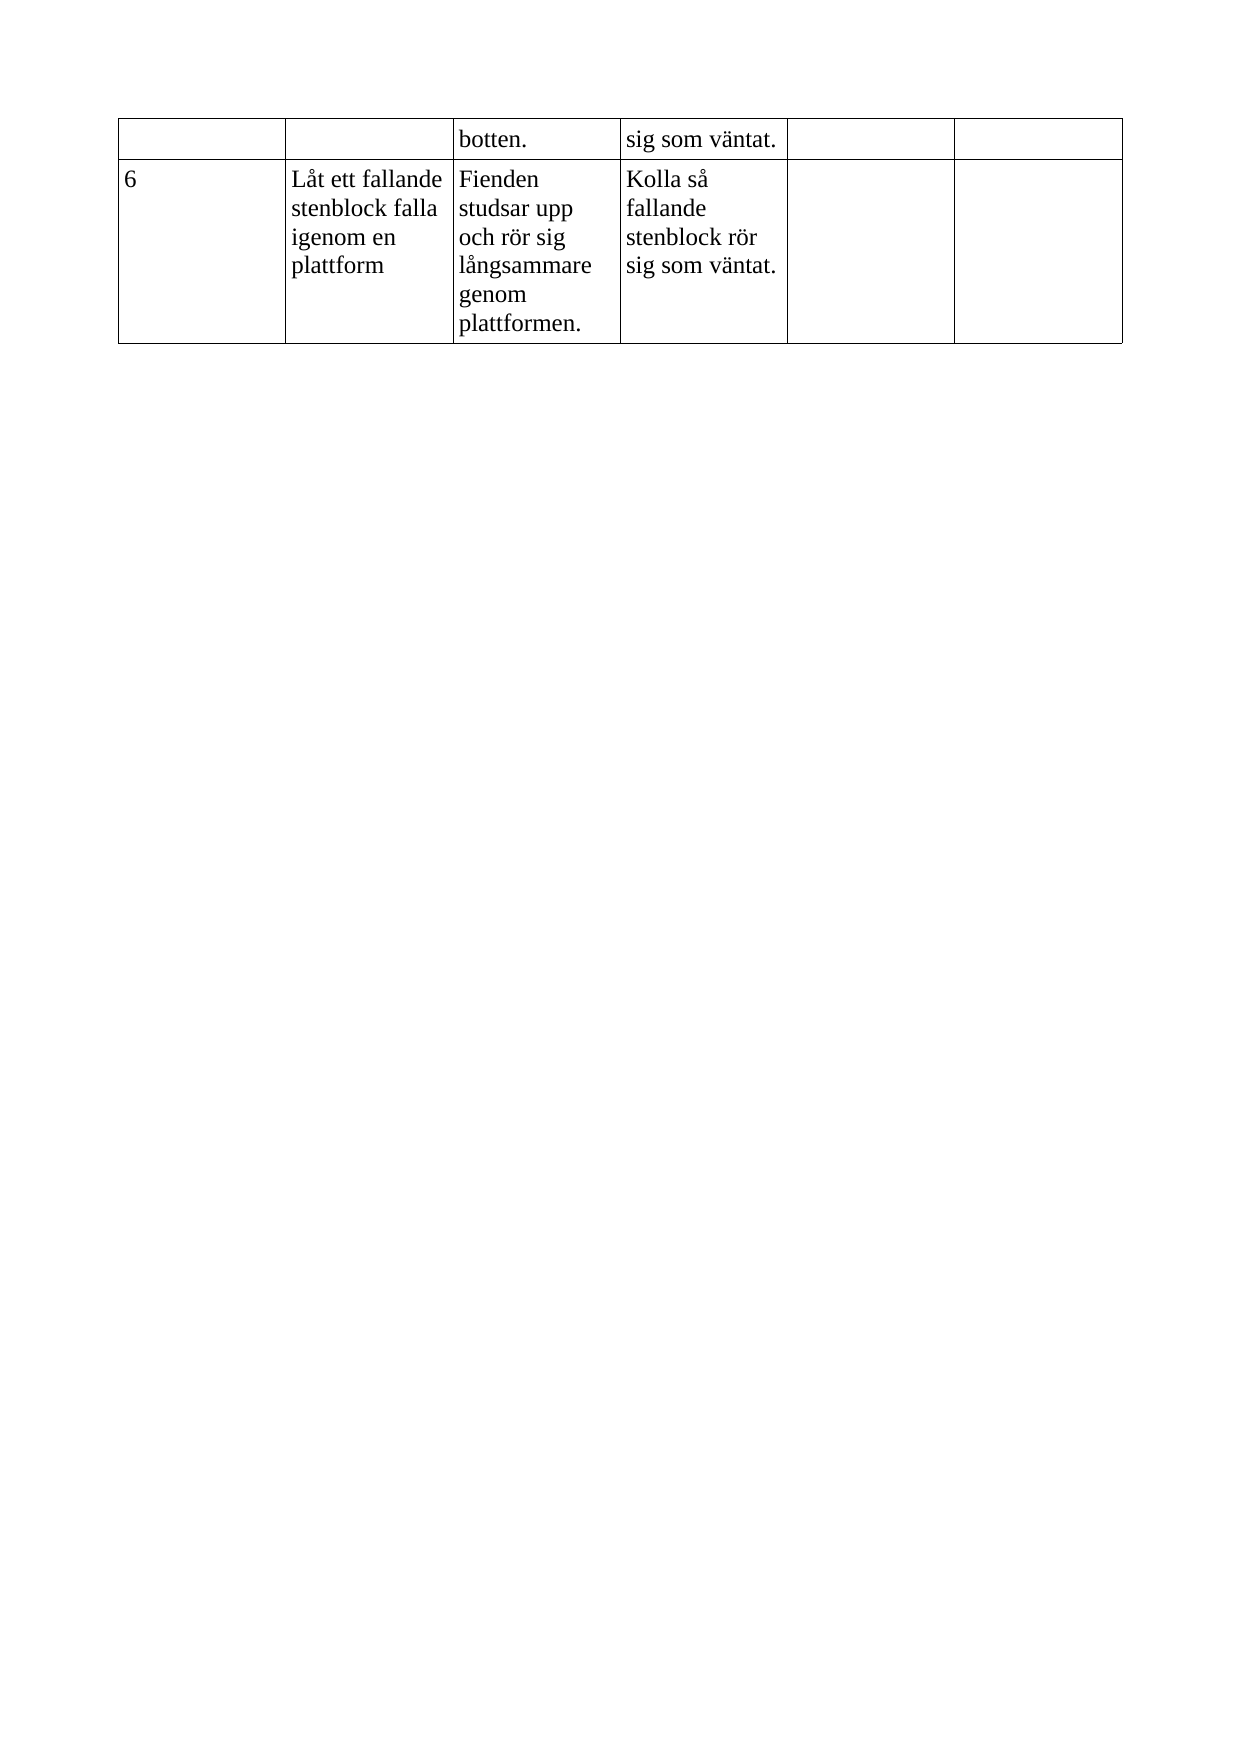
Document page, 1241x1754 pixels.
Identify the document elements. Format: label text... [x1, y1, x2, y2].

table_cell sig som väntat. [621, 119, 787, 158]
table_cell 6 [119, 160, 285, 342]
table_cell Låt ett fallande stenblock falla igenom en plattform [286, 160, 453, 342]
table_cell botten. [454, 119, 620, 158]
table_cell [955, 119, 1122, 158]
table_cell Fienden studsar upp och rör sig långsammare genom plattformen. [454, 160, 620, 342]
table_cell [788, 119, 954, 158]
table_cell [119, 119, 285, 158]
table_cell [788, 160, 954, 342]
table_cell [286, 119, 453, 158]
table_cell Kolla så fallande stenblock rör sig som väntat. [621, 160, 787, 342]
table_cell [955, 160, 1122, 342]
